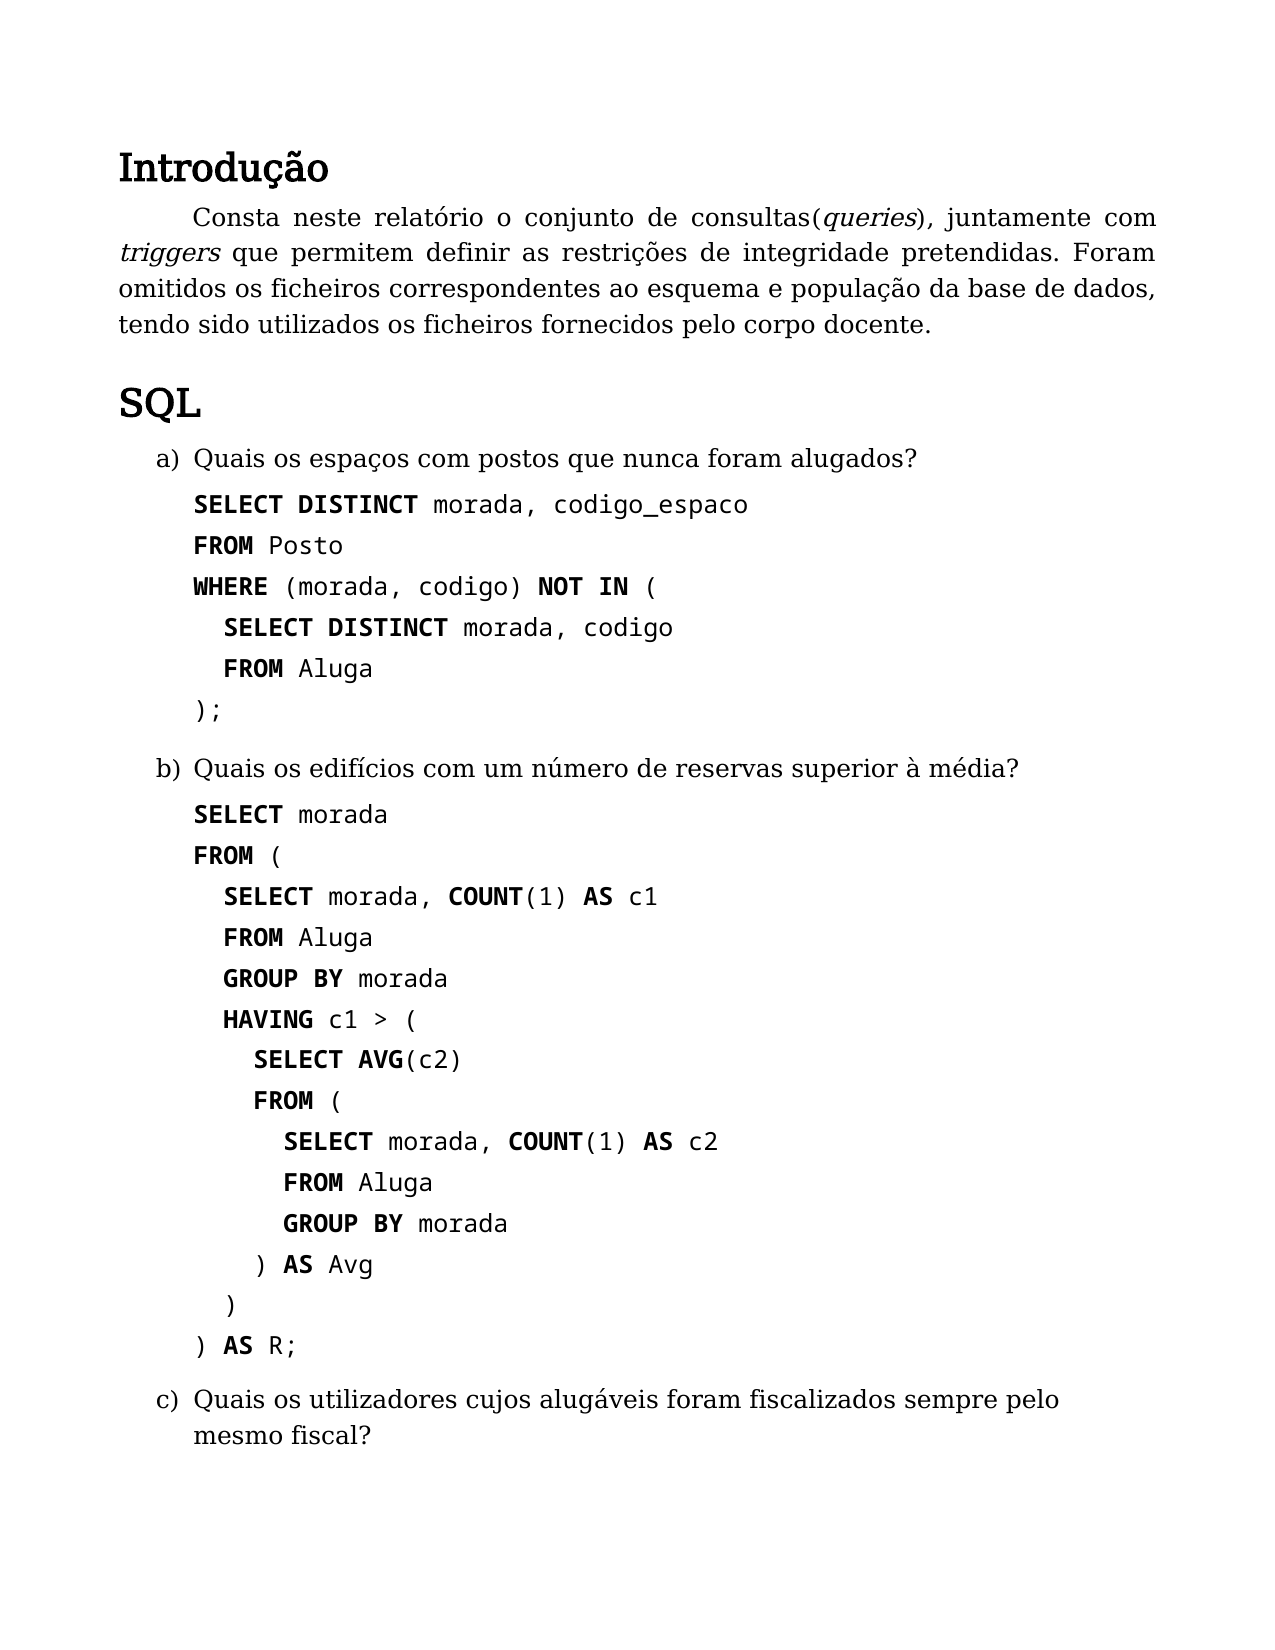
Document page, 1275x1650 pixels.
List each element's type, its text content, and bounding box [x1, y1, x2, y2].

list Quais os utilizadores cujos alugáveis foram fiscalizados sempre pelo mesmo fiscal? [156, 1383, 1157, 1449]
list SELECT DISTINCT morada, codigo_espaco FROM Posto WHERE (morada, codigo) NOT IN ( SELECT DISTINCT morada, codigo FROM Aluga ); [156, 487, 1157, 725]
list Quais os espaços com postos que nunca foram alugados? [156, 442, 1157, 472]
subtitle SQL [118, 378, 1157, 424]
list Quais os edifícios com um número de reservas superior à média? [156, 753, 1157, 783]
text Consta neste relatório o conjunto de consultas(queries), juntamente com triggers que permitem definir as restrições de integridade pretendidas. Foram omitidos os ficheiros correspondentes ao esquema e população da base de dados, tendo sido utilizados os ficheiros fornecidos pelo corpo docente. [118, 201, 1157, 339]
list SELECT morada FROM ( SELECT morada, COUNT(1) AS c1 FROM Aluga GROUP BY morada HAVING c1 > ( SELECT AVG(c2) FROM ( SELECT morada, COUNT(1) AS c2 FROM Aluga GROUP BY morada ) AS Avg ) ) AS R; [156, 797, 1157, 1362]
subtitle Introdução [118, 143, 1157, 189]
